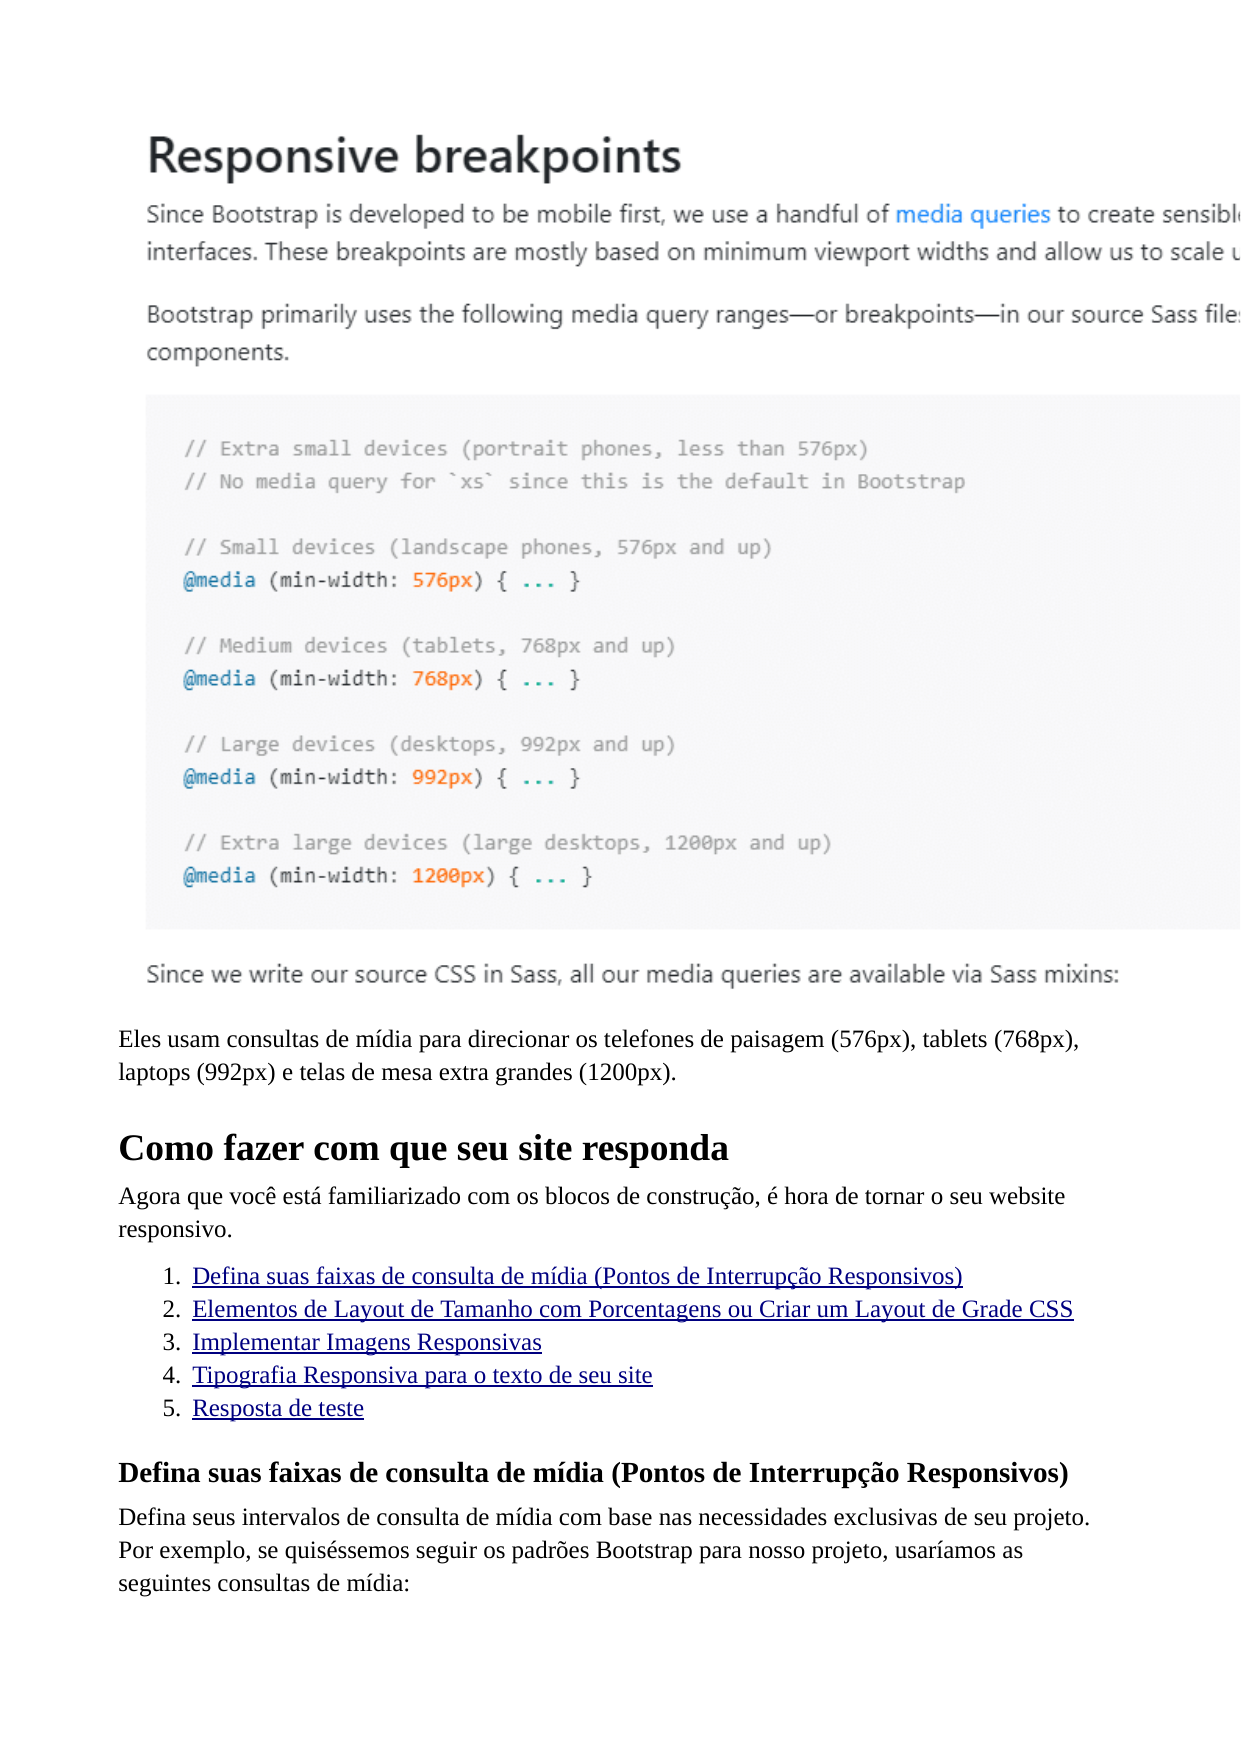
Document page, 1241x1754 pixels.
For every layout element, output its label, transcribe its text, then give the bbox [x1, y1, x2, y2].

picture [118, 118, 1241, 1000]
text Eles usam consultas de mídia para direcionar os telefones de paisagem (576px), tablets (768px), laptops (992px) e telas de mesa extra grandes (1200px). [118, 1024, 1122, 1085]
text Defina seus intervalos de consulta de mídia com base nas necessidades exclusivas de seu projeto. Por exemplo, se quiséssemos seguir os padrões Bootstrap para nosso projeto, usaríamos as seguintes consultas de mídia: [118, 1502, 1122, 1596]
subtitle Como fazer com que seu site responda [118, 1125, 1122, 1168]
list Implementar Imagens Responsivas [162, 1327, 1122, 1356]
text Agora que você está familiarizado com os blocos de construção, é hora de tornar o seu website responsivo. [118, 1181, 1122, 1242]
subtitle Defina suas faixas de consulta de mídia (Pontos de Interrupção Responsivos) [118, 1456, 1122, 1489]
list Tipografia Responsiva para o texto de seu site [162, 1360, 1122, 1389]
list Defina suas faixas de consulta de mídia (Pontos de Interrupção Responsivos) [162, 1261, 1122, 1290]
list Resposta de teste [162, 1393, 1122, 1422]
list Elementos de Layout de Tamanho com Porcentagens ou Criar um Layout de Grade CSS [162, 1294, 1122, 1323]
